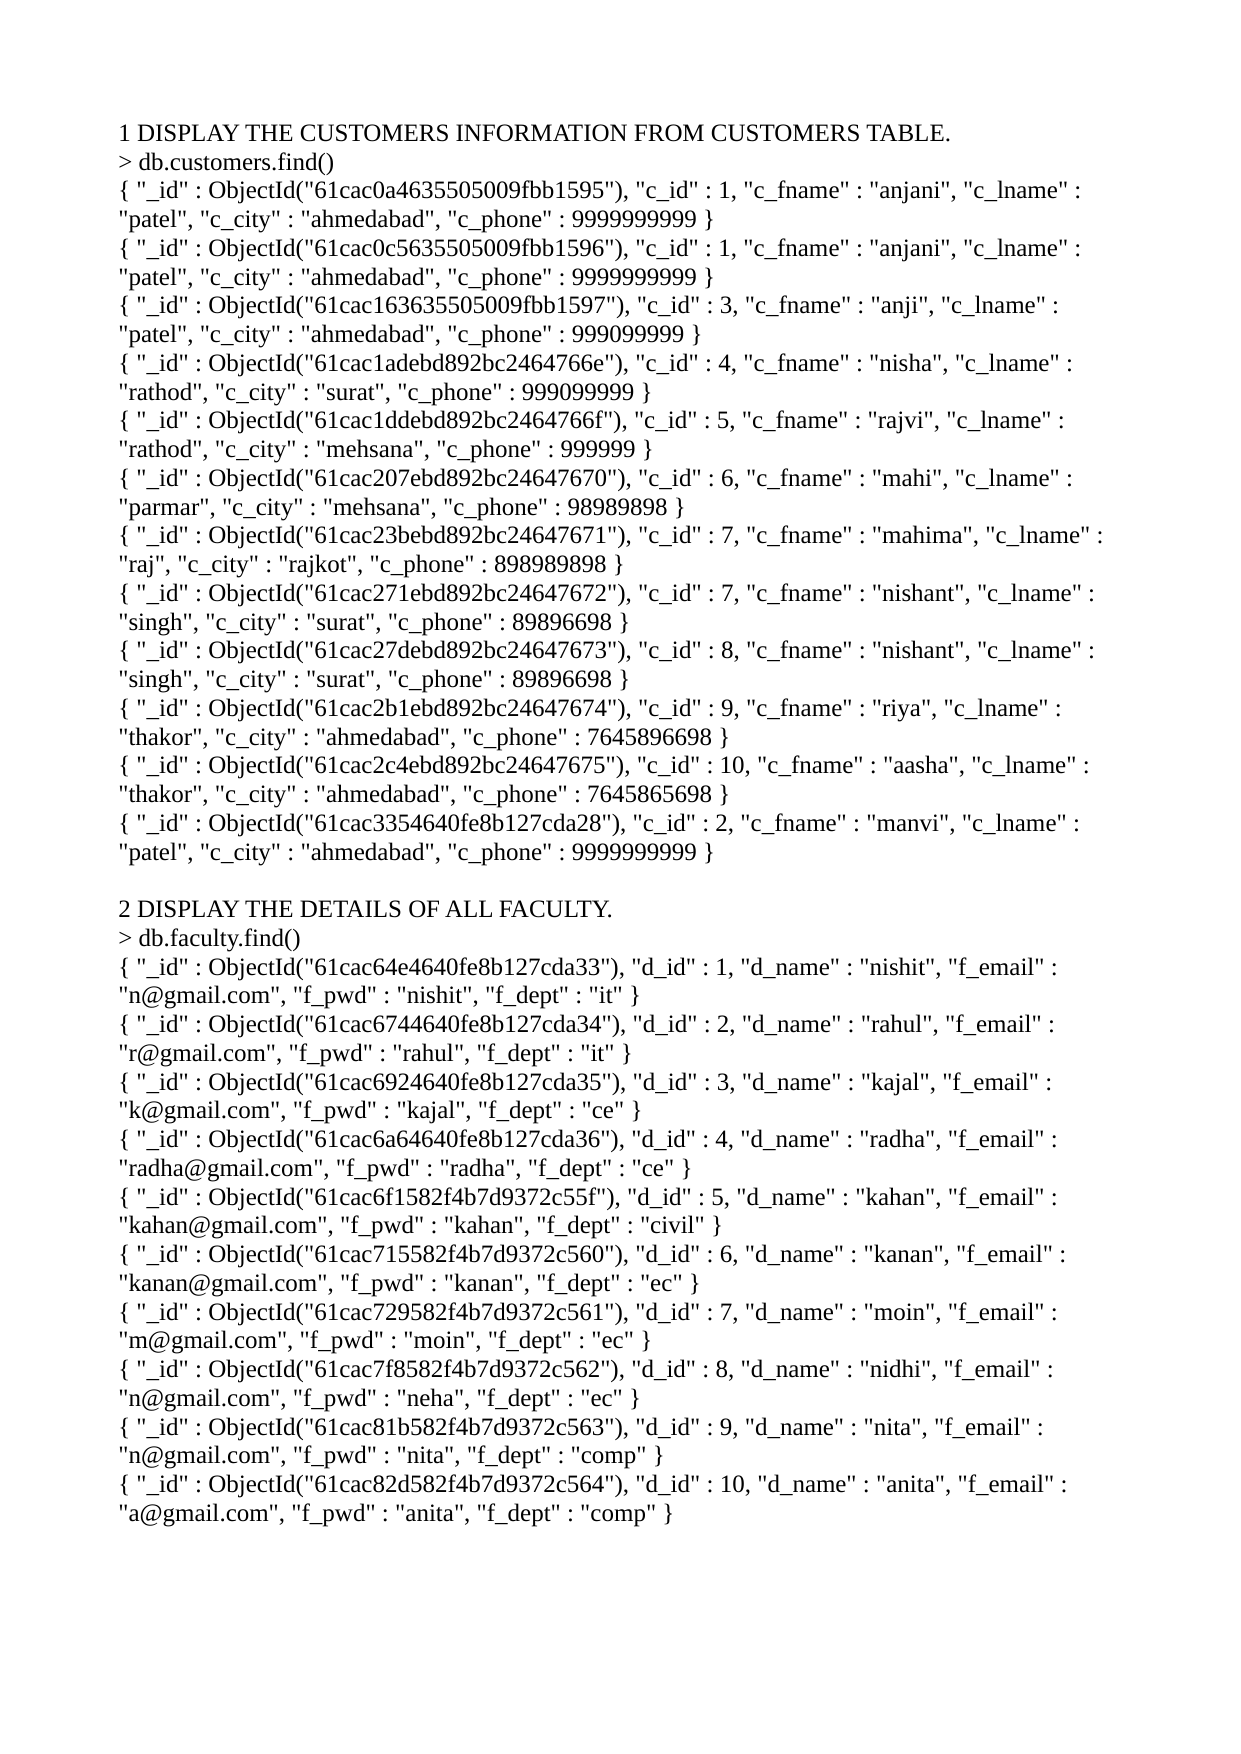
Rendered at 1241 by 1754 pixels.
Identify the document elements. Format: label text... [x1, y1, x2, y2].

text { "_id" : ObjectId("61cac1adebd892bc2464766e"), "c_id" : 4, "c_fname" : "nisha", "c_lname" : "rathod", "c_city" : "surat", "c_phone" : 999099999 } [118, 348, 1122, 406]
text { "_id" : ObjectId("61cac6744640fe8b127cda34"), "d_id" : 2, "d_name" : "rahul", "f_email" : "r@gmail.com", "f_pwd" : "rahul", "f_dept" : "it" } [118, 1009, 1122, 1067]
text { "_id" : ObjectId("61cac163635505009fbb1597"), "c_id" : 3, "c_fname" : "anji", "c_lname" : "patel", "c_city" : "ahmedabad", "c_phone" : 999099999 } [118, 291, 1122, 348]
text { "_id" : ObjectId("61cac81b582f4b7d9372c563"), "d_id" : 9, "d_name" : "nita", "f_email" : "n@gmail.com", "f_pwd" : "nita", "f_dept" : "comp" } [118, 1412, 1122, 1469]
text { "_id" : ObjectId("61cac729582f4b7d9372c561"), "d_id" : 7, "d_name" : "moin", "f_email" : "m@gmail.com", "f_pwd" : "moin", "f_dept" : "ec" } [118, 1297, 1122, 1354]
text > db.faculty.find() [118, 923, 1122, 952]
text 1 DISPLAY THE CUSTOMERS INFORMATION FROM CUSTOMERS TABLE. [118, 118, 1122, 147]
text { "_id" : ObjectId("61cac715582f4b7d9372c560"), "d_id" : 6, "d_name" : "kanan", "f_email" : "kanan@gmail.com", "f_pwd" : "kanan", "f_dept" : "ec" } [118, 1239, 1122, 1297]
text > db.customers.find() [118, 147, 1122, 176]
text { "_id" : ObjectId("61cac0a4635505009fbb1595"), "c_id" : 1, "c_fname" : "anjani", "c_lname" : "patel", "c_city" : "ahmedabad", "c_phone" : 9999999999 } [118, 176, 1122, 233]
text { "_id" : ObjectId("61cac7f8582f4b7d9372c562"), "d_id" : 8, "d_name" : "nidhi", "f_email" : "n@gmail.com", "f_pwd" : "neha", "f_dept" : "ec" } [118, 1354, 1122, 1412]
text { "_id" : ObjectId("61cac82d582f4b7d9372c564"), "d_id" : 10, "d_name" : "anita", "f_email" : "a@gmail.com", "f_pwd" : "anita", "f_dept" : "comp" } [118, 1469, 1122, 1527]
text { "_id" : ObjectId("61cac64e4640fe8b127cda33"), "d_id" : 1, "d_name" : "nishit", "f_email" : "n@gmail.com", "f_pwd" : "nishit", "f_dept" : "it" } [118, 952, 1122, 1009]
text { "_id" : ObjectId("61cac271ebd892bc24647672"), "c_id" : 7, "c_fname" : "nishant", "c_lname" : "singh", "c_city" : "surat", "c_phone" : 89896698 } [118, 578, 1122, 636]
text { "_id" : ObjectId("61cac1ddebd892bc2464766f"), "c_id" : 5, "c_fname" : "rajvi", "c_lname" : "rathod", "c_city" : "mehsana", "c_phone" : 999999 } [118, 406, 1122, 463]
text { "_id" : ObjectId("61cac6a64640fe8b127cda36"), "d_id" : 4, "d_name" : "radha", "f_email" : "radha@gmail.com", "f_pwd" : "radha", "f_dept" : "ce" } [118, 1124, 1122, 1182]
text { "_id" : ObjectId("61cac27debd892bc24647673"), "c_id" : 8, "c_fname" : "nishant", "c_lname" : "singh", "c_city" : "surat", "c_phone" : 89896698 } [118, 636, 1122, 693]
text 2 DISPLAY THE DETAILS OF ALL FACULTY. [118, 894, 1122, 923]
text { "_id" : ObjectId("61cac3354640fe8b127cda28"), "c_id" : 2, "c_fname" : "manvi", "c_lname" : "patel", "c_city" : "ahmedabad", "c_phone" : 9999999999 } [118, 808, 1122, 866]
text { "_id" : ObjectId("61cac2c4ebd892bc24647675"), "c_id" : 10, "c_fname" : "aasha", "c_lname" : "thakor", "c_city" : "ahmedabad", "c_phone" : 7645865698 } [118, 751, 1122, 808]
text { "_id" : ObjectId("61cac2b1ebd892bc24647674"), "c_id" : 9, "c_fname" : "riya", "c_lname" : "thakor", "c_city" : "ahmedabad", "c_phone" : 7645896698 } [118, 693, 1122, 751]
text { "_id" : ObjectId("61cac6f1582f4b7d9372c55f"), "d_id" : 5, "d_name" : "kahan", "f_email" : "kahan@gmail.com", "f_pwd" : "kahan", "f_dept" : "civil" } [118, 1182, 1122, 1239]
text { "_id" : ObjectId("61cac207ebd892bc24647670"), "c_id" : 6, "c_fname" : "mahi", "c_lname" : "parmar", "c_city" : "mehsana", "c_phone" : 98989898 } [118, 463, 1122, 521]
text { "_id" : ObjectId("61cac23bebd892bc24647671"), "c_id" : 7, "c_fname" : "mahima", "c_lname" : "raj", "c_city" : "rajkot", "c_phone" : 898989898 } [118, 521, 1122, 578]
text { "_id" : ObjectId("61cac6924640fe8b127cda35"), "d_id" : 3, "d_name" : "kajal", "f_email" : "k@gmail.com", "f_pwd" : "kajal", "f_dept" : "ce" } [118, 1067, 1122, 1124]
text { "_id" : ObjectId("61cac0c5635505009fbb1596"), "c_id" : 1, "c_fname" : "anjani", "c_lname" : "patel", "c_city" : "ahmedabad", "c_phone" : 9999999999 } [118, 233, 1122, 291]
